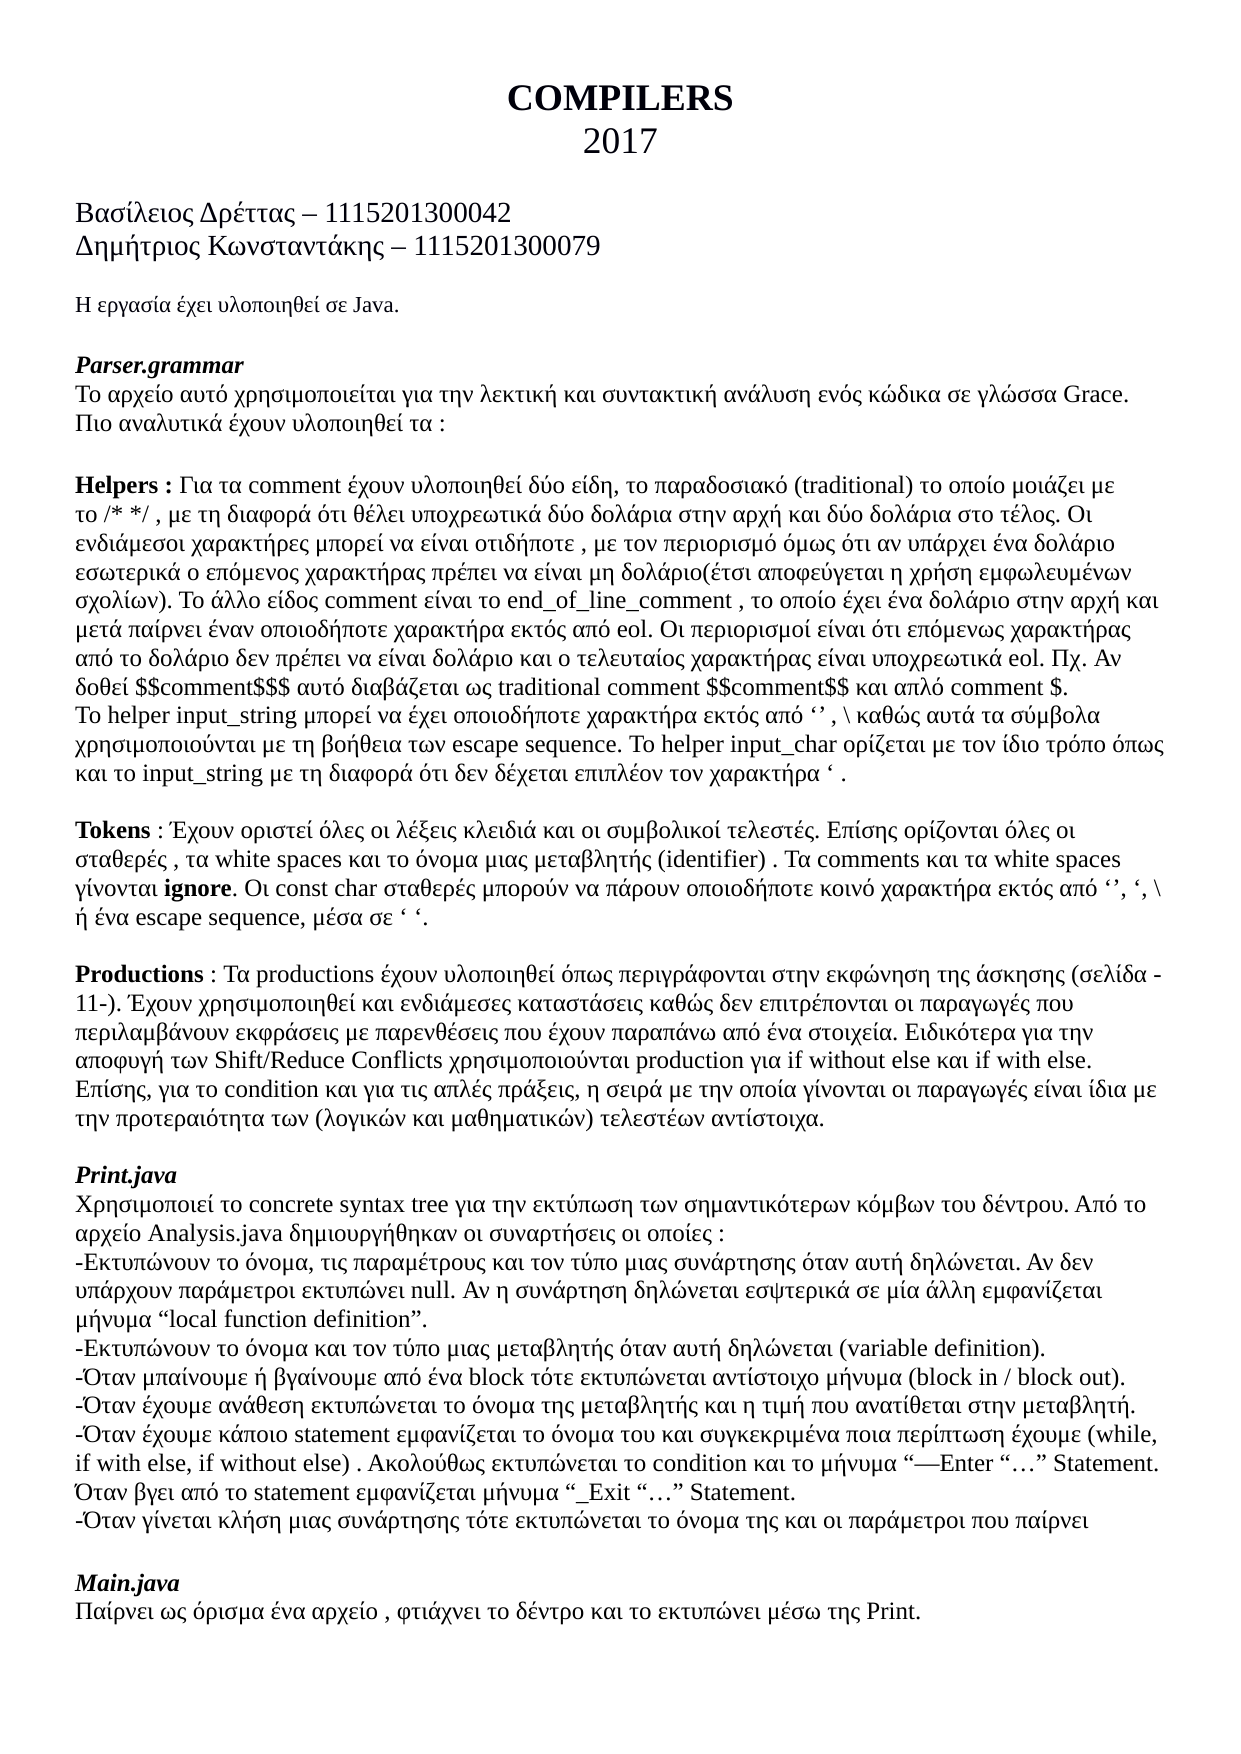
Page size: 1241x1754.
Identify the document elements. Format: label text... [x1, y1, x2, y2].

text -Όταν μπαίνουμε ή βγαίνουμε από ένα block τότε εκτυπώνεται αντίστοιχο μήνυμα (block in / block out). [75, 1362, 1165, 1390]
text -Εκτυπώνουν το όνομα, τις παραμέτρους και τον τύπο μιας συνάρτησης όταν αυτή δηλώνεται. Αν δεν υπάρχουν παράμετροι εκτυπώνει null. Αν η συνάρτηση δηλώνεται εσψτερικά σε μία άλλη εμφανίζεται μήνυμα “local function definition”. [75, 1247, 1165, 1333]
text Print.java [75, 1160, 1165, 1189]
text Το helper input_string μπορεί να έχει οποιοδήποτε χαρακτήρα εκτός από ‘’ , \ καθώς αυτά τα σύμβολα χρησιμοποιούνται με τη βοήθεια των escape sequence. Το helper input_char ορίζεται με τον ίδιο τρόπο όπως και το input_string με τη διαφορά ότι δεν δέχεται επιπλέον τον χαρακτήρα ‘ . [75, 700, 1165, 787]
text Βασίλειος Δρέττας – 1115201300042 [75, 195, 1165, 228]
text -Όταν γίνεται κλήση μιας συνάρτησης τότε εκτυπώνεται το όνομα της και οι παράμετροι που παίρνει [75, 1505, 1165, 1534]
text Helpers : Για τα comment έχουν υλοποιηθεί δύο είδη, το παραδοσιακό (traditional) το οποίο μοιάζει με το /* */ , με τη διαφορά ότι θέλει υποχρεωτικά δύο δολάρια στην αρχή και δύο δολάρια στο τέλος. Οι ενδιάμεσοι χαρακτήρες μπορεί να είναι οτιδήποτε , με τον περιορισμό όμως ότι αν υπάρχει ένα δολάριο εσωτερικά ο επόμενος χαρακτήρας πρέπει να είναι μη δολάριο(έτσι αποφεύγεται η χρήση εμφωλευμένων σχολίων). Το άλλο είδος comment είναι το end_of_line_comment , το οποίο έχει ένα δολάριο στην αρχή και μετά παίρνει έναν οποιοδήποτε χαρακτήρα εκτός από eol. Οι περιορισμοί είναι ότι επόμενως χαρακτήρας από το δολάριο δεν πρέπει να είναι δολάριο και ο τελευταίος χαρακτήρας είναι υποχρεωτικά eol. Πχ. Αν δοθεί $$comment$$$ αυτό διαβάζεται ως traditional comment $$comment$$ και απλό comment $. [75, 470, 1165, 700]
text Παίρνει ως όρισμα ένα αρχείο , φτιάχνει το δέντρο και το εκτυπώνει μέσω της Print. [75, 1596, 1165, 1625]
text -Όταν έχουμε ανάθεση εκτυπώνεται το όνομα της μεταβλητής και η τιμή που ανατίθεται στην μεταβλητή. [75, 1390, 1165, 1419]
text COMPILERS [75, 75, 1165, 118]
text Δημήτριος Κωνσταντάκης – 1115201300079 [75, 228, 1165, 262]
text Main.java [75, 1568, 1165, 1596]
text -Εκτυπώνουν το όνομα και τον τύπο μιας μεταβλητής όταν αυτή δηλώνεται (variable definition). [75, 1333, 1165, 1362]
text Tokens : Έχουν οριστεί όλες οι λέξεις κλειδιά και οι συμβολικοί τελεστές. Επίσης ορίζονται όλες οι σταθερές , τα white spaces και το όνομα μιας μεταβλητής (identifier) . Τα comments και τα white spaces γίνονται ignore. Οι const char σταθερές μπορούν να πάρουν οποιοδήποτε κοινό χαρακτήρα εκτός από ‘’, ‘, \ ή ένα escape sequence, μέσα σε ‘ ‘. [75, 815, 1165, 930]
text Productions : Τα productions έχουν υλοποιηθεί όπως περιγράφονται στην εκφώνηση της άσκησης (σελίδα -11-). Έχουν χρησιμοποιηθεί και ενδιάμεσες καταστάσεις καθώς δεν επιτρέπονται οι παραγωγές που περιλαμβάνουν εκφράσεις με παρενθέσεις που έχουν παραπάνω από ένα στοιχεία. Ειδικότερα για την αποφυγή των Shift/Reduce Conflicts χρησιμοποιούνται production για if without else και if with else. Επίσης, για το condition και για τις απλές πράξεις, η σειρά με την οποία γίνονται οι παραγωγές είναι ίδια με την προτεραιότητα των (λογικών και μαθηματικών) τελεστέων αντίστοιχα. [75, 959, 1165, 1132]
text -Όταν έχουμε κάποιο statement εμφανίζεται το όνομα του και συγκεκριμένα ποια περίπτωση έχουμε (while, if with else, if without else) . Ακολούθως εκτυπώνεται το condition και το μήνυμα “—Enter “…” Statement. Όταν βγει από το statement εμφανίζεται μήνυμα “_Exit “…” Statement. [75, 1419, 1165, 1505]
text Χρησιμοποιεί το concrete syntax tree για την εκτύπωση των σημαντικότερων κόμβων του δέντρου. Από το αρχείο Analysis.java δημιουργήθηκαν οι συναρτήσεις οι οποίες : [75, 1189, 1165, 1247]
text Parser.grammar [75, 351, 1165, 379]
text 2017 [75, 118, 1165, 161]
text Το αρχείο αυτό χρησιμοποιείται για την λεκτική και συντακτική ανάλυση ενός κώδικα σε γλώσσα Grace. Πιο αναλυτικά έχουν υλοποιηθεί τα : [75, 379, 1165, 437]
text Η εργασία έχει υλοποιηθεί σε Java. [75, 291, 1165, 317]
